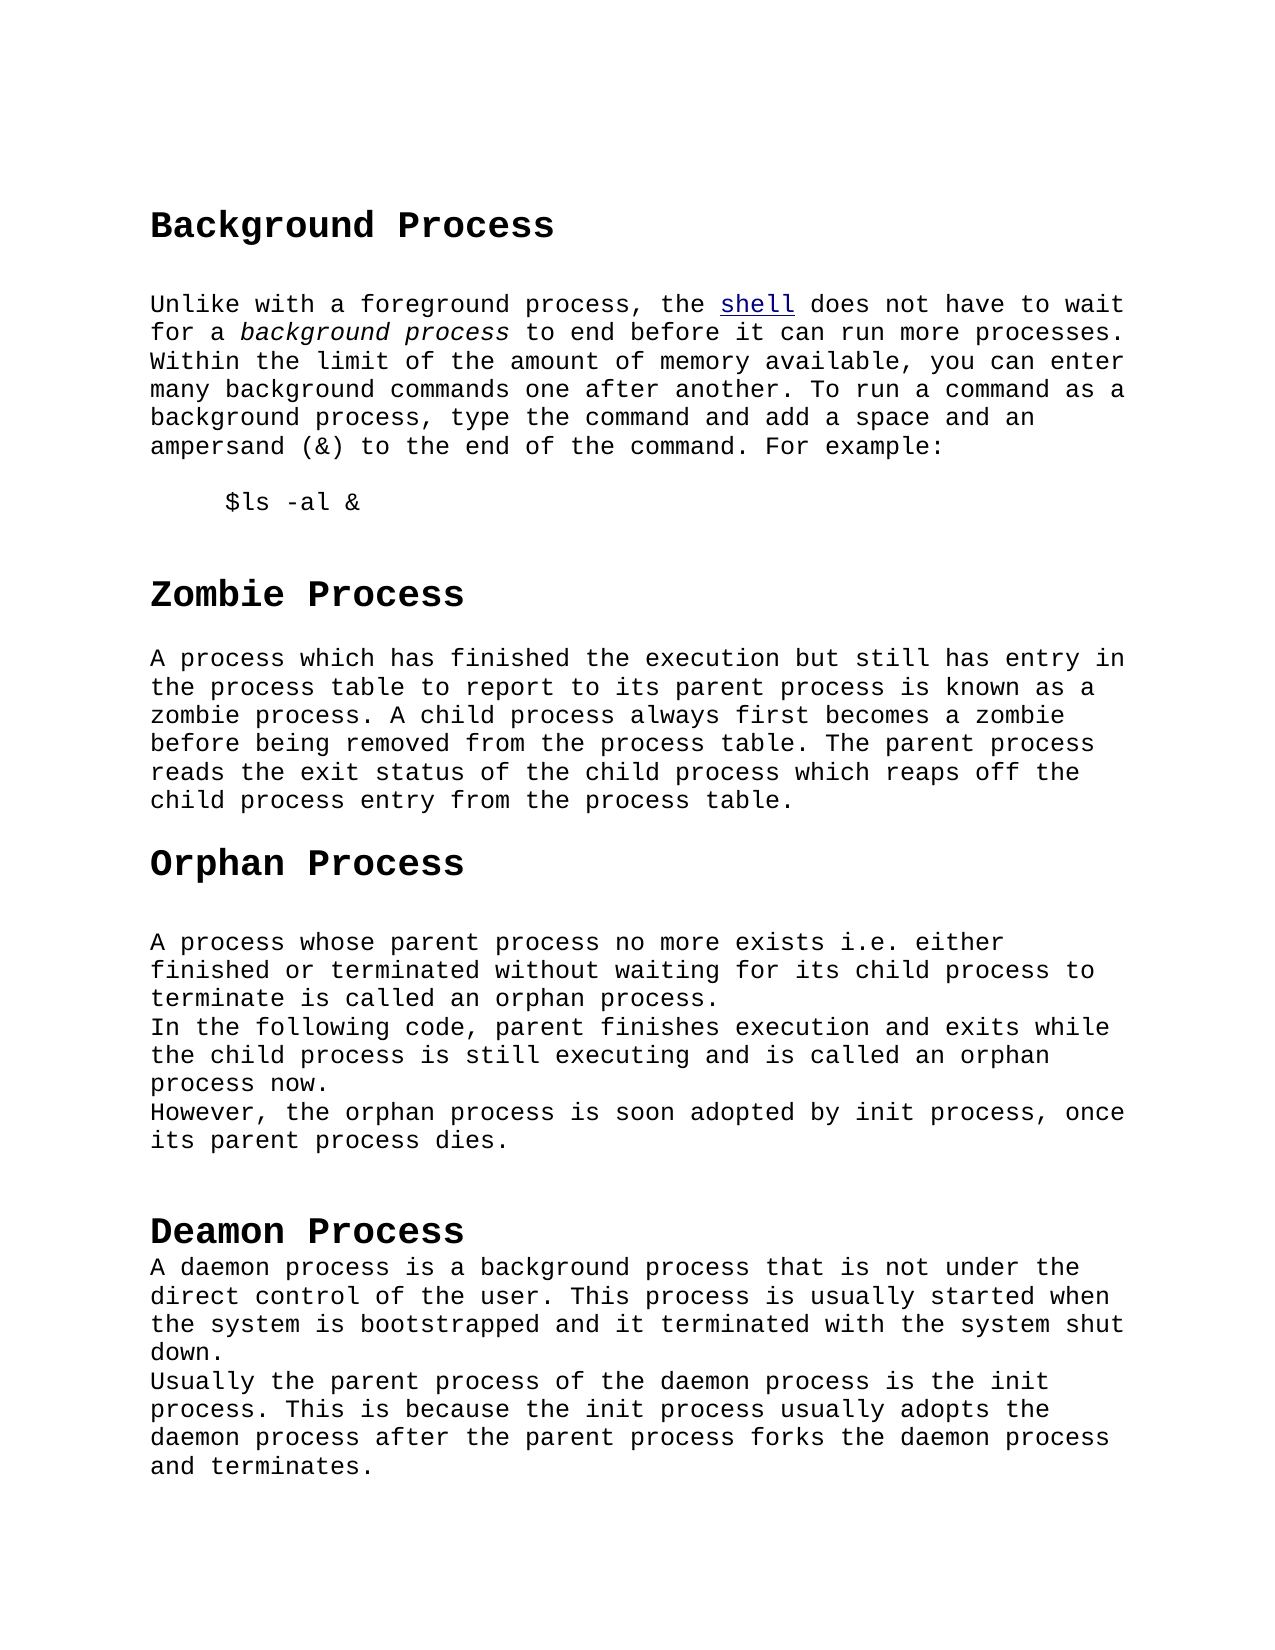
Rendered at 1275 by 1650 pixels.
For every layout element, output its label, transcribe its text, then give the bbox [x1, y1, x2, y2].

text Usually the parent process of the daemon process is the init process. This is because the init process usually adopts the daemon process after the parent process forks the daemon process and terminates. [150, 1368, 1125, 1482]
text In the following code, parent finishes execution and exits while the child process is still executing and is called an orphan process now. [150, 1014, 1125, 1099]
text Background Process [150, 207, 1125, 249]
text Deamon Process [150, 1212, 1125, 1255]
text $ls -al & [150, 490, 1125, 518]
text A daemon process is a background process that is not under the direct control of the user. This process is usually started when the system is bootstrapped and it terminated with the system shut down. [150, 1255, 1125, 1368]
text A process whose parent process no more exists i.e. either finished or terminated without waiting for its child process to terminate is called an orphan process. [150, 929, 1125, 1014]
text Zombie Process [150, 575, 1125, 617]
text Orphan Process [150, 844, 1125, 887]
text Unlike with a foreground process, the shell does not have to wait for a background process to end before it can run more processes. Within the limit of the amount of memory available, you can enter many background commands one after another. To run a command as a background process, type the command and add a space and an ampersand (&) to the end of the command. For example: [150, 292, 1125, 462]
text However, the orphan process is soon adopted by init process, once its parent process dies. [150, 1099, 1125, 1156]
text A process which has finished the execution but still has entry in the process table to report to its parent process is known as a zombie process. A child process always first becomes a zombie before being removed from the process table. The parent process reads the exit status of the child process which reaps off the child process entry from the process table. [150, 646, 1125, 816]
